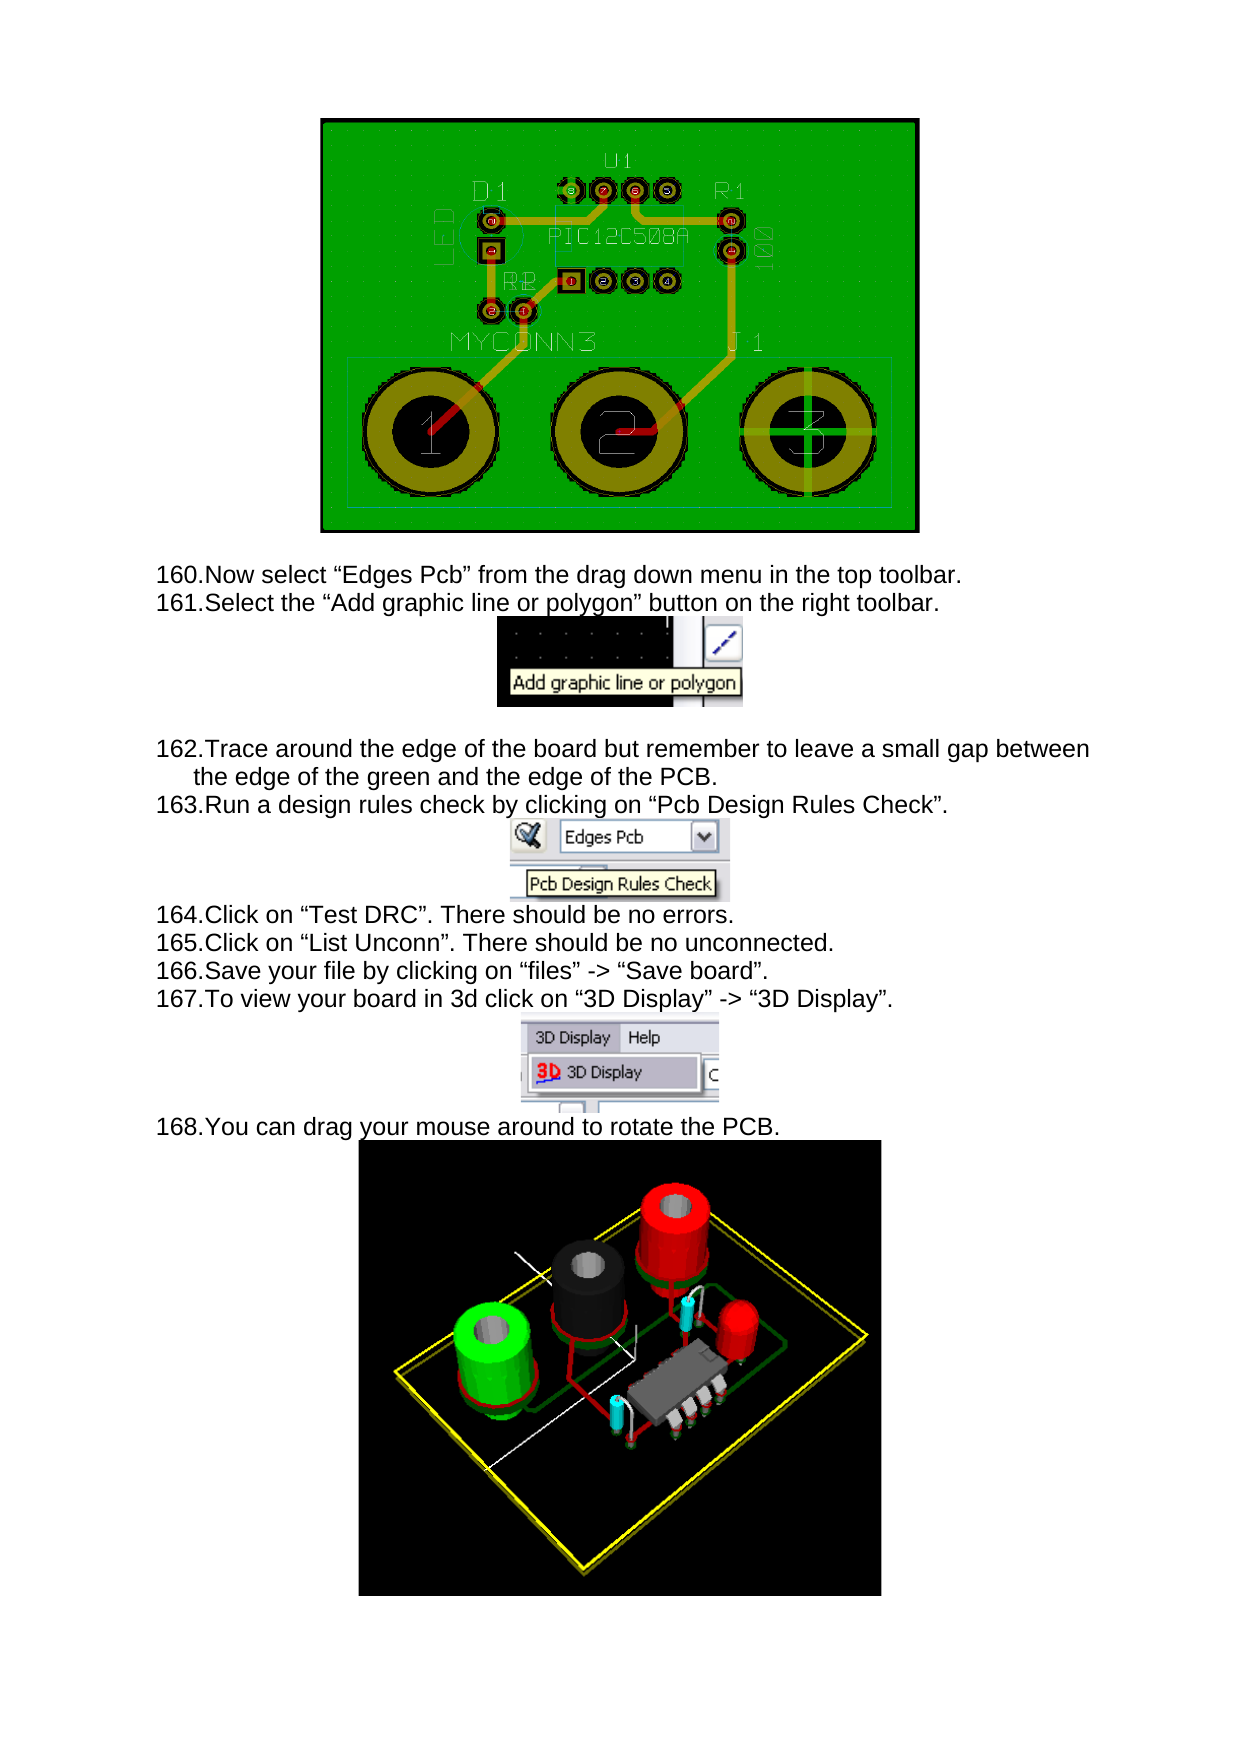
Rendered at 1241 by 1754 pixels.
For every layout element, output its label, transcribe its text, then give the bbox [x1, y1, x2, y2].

list Select the “Add graphic line or polygon” button on the right toolbar. [156, 589, 1122, 617]
list Trace around the edge of the board but remember to leave a small gap between the edge of the green and the edge of the PCB. [156, 735, 1122, 791]
list Click on “Test DRC”. There should be no errors. [156, 819, 1122, 929]
list Now select “Edges Pcb” from the drag down menu in the top toolbar. [156, 561, 1122, 589]
list Save your file by clicking on “files” -> “Save board”. [156, 957, 1122, 985]
list Run a design rules check by clicking on “Pcb Design Rules Check”. [156, 791, 1122, 819]
list To view your board in 3d click on “3D Display” -> “3D Display”. [156, 985, 1122, 1013]
list You can drag your mouse around to rotate the PCB. [156, 1013, 1122, 1141]
list Click on “List Unconn”. There should be no unconnected. [156, 929, 1122, 957]
